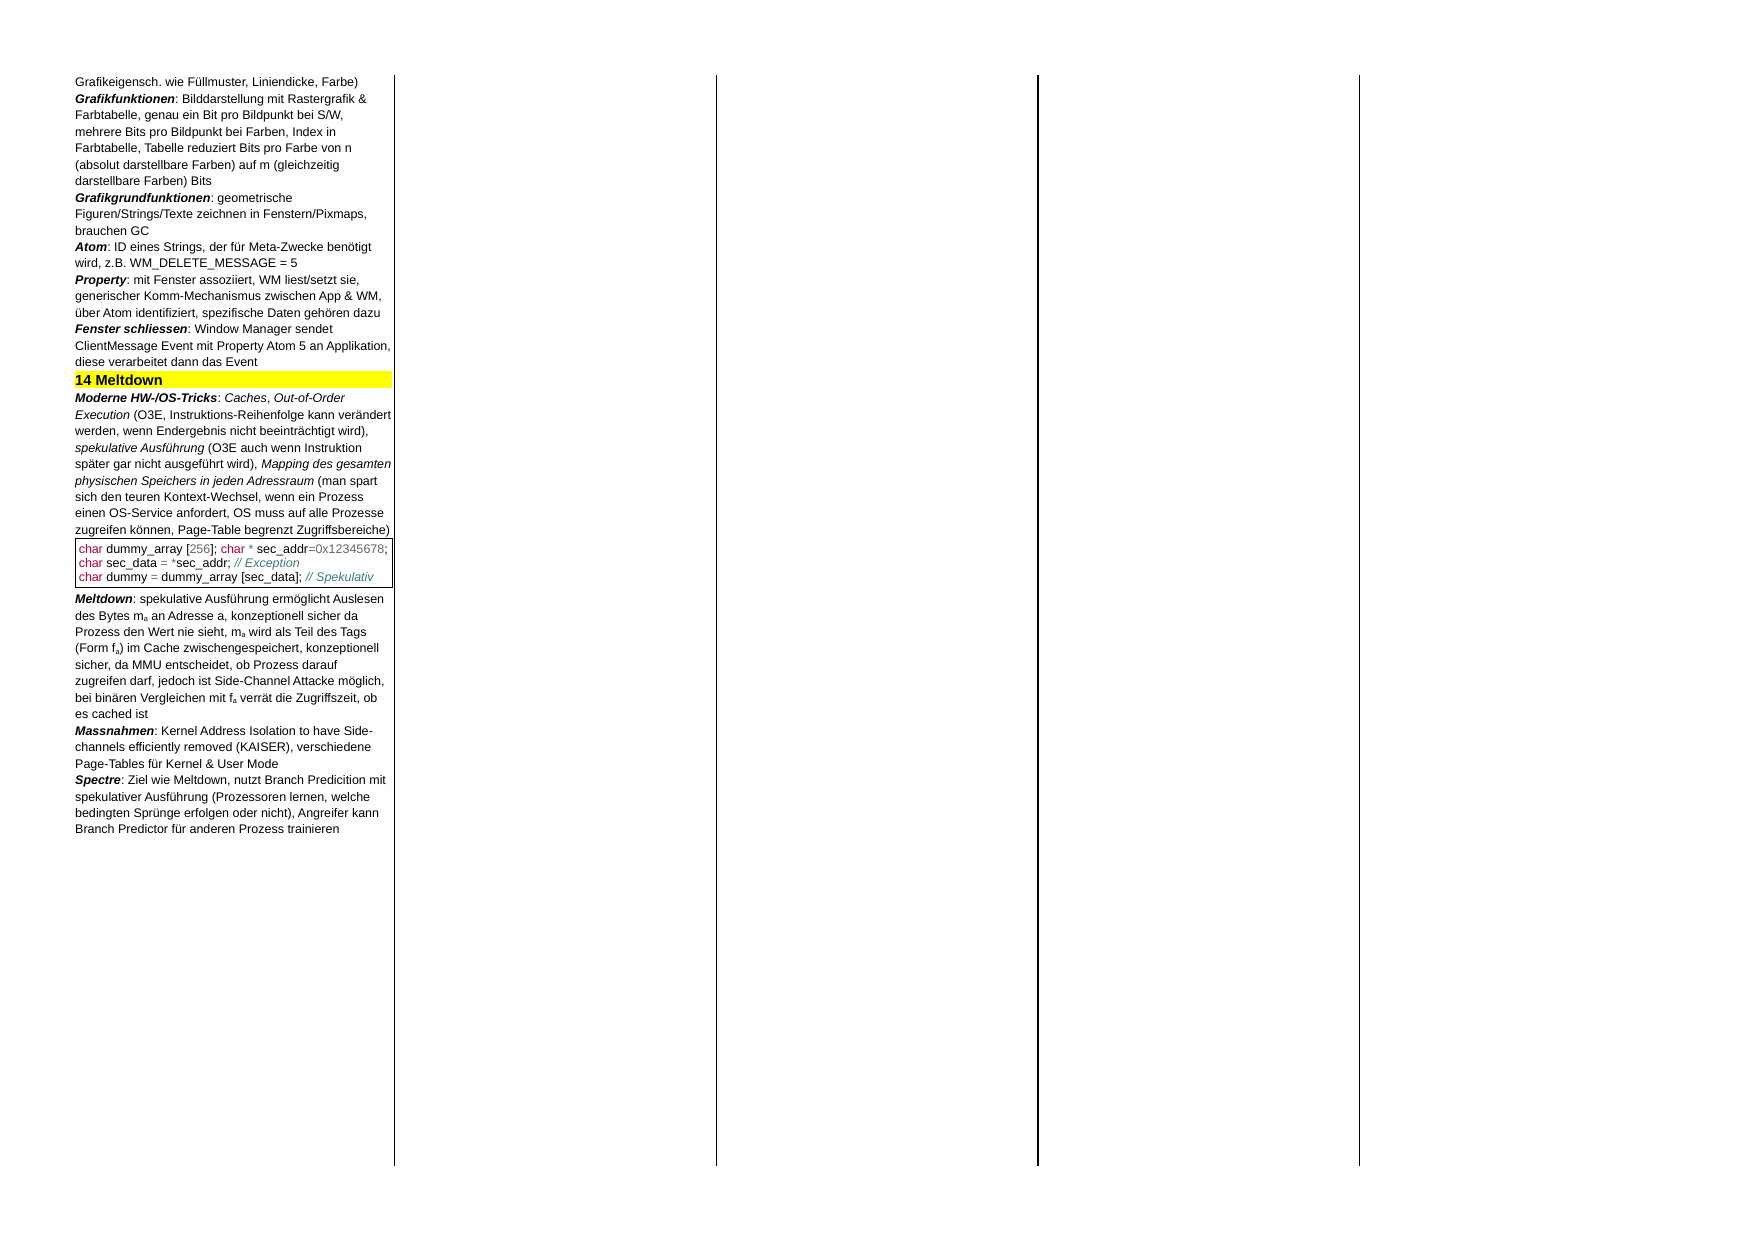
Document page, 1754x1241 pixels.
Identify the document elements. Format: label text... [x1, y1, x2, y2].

text Meltdown: spekulative Ausführung ermöglicht Auslesen des Bytes ma an Adresse a, konzeptionell sicher da Prozess den Wert nie sieht, ma wird als Teil des Tags (Form fa) im Cache zwischengespeichert, konzeptionell sicher, da MMU entscheidet, ob Prozess darauf zugreifen darf, jedoch ist Side-Channel Attacke möglich, bei binären Vergleichen mit fa verrät die Zugriffszeit, ob es cached ist [75, 588, 392, 721]
text Grafikgrundfunktionen: geometrische Figuren/Strings/Texte zeichnen in Fenstern/Pixmaps, brauchen GC [75, 190, 392, 237]
text char sec_data = *sec_addr; // Exception [78, 556, 389, 570]
text Fenster schliessen: Window Manager sendet ClientMessage Event mit Property Atom 5 an Applikation, diese verarbeitet dann das Event [75, 322, 392, 369]
text Grafikeigensch. wie Füllmuster, Liniendicke, Farbe) [75, 75, 392, 89]
text Moderne HW-/OS-Tricks: Caches, Out-of-Order Execution (O3E, Instruktions-Reihenfolge kann verändert werden, wenn Endergebnis nicht beeinträchtigt wird), spekulative Ausführung (O3E auch wenn Instruktion später gar nicht ausgeführt wird), Mapping des gesamten physischen Speichers in jeden Adressraum (man spart sich den teuren Kontext-Wechsel, wenn ein Prozess einen OS-Service anfordert, OS muss auf alle Prozesse zugreifen können, Page-Table begrenzt Zugriffsbereiche) [75, 391, 392, 537]
text [76, 539, 392, 587]
text Grafikfunktionen: Bilddarstellung mit Rastergrafik & Farbtabelle, genau ein Bit pro Bildpunkt bei S/W, mehrere Bits pro Bildpunkt bei Farben, Index in Farbtabelle, Tabelle reduziert Bits pro Farbe von n (absolut darstellbare Farben) auf m (gleichzeitig darstellbare Farben) Bits [75, 91, 392, 188]
text Spectre: Ziel wie Meltdown, nutzt Branch Predicition mit spekulativer Ausführung (Prozessoren lernen, welche bedingten Sprünge erfolgen oder nicht), Angreifer kann Branch Predictor für anderen Prozess trainieren [75, 773, 392, 836]
text Property: mit Fenster assoziiert, WM liest/setzt sie, generischer Komm-Mechanismus zwischen App & WM, über Atom identifiziert, spezifische Daten gehören dazu [75, 272, 392, 320]
text Atom: ID eines Strings, der für Meta-Zwecke benötigt wird, z.B. WM_DELETE_MESSAGE = 5 [75, 239, 392, 270]
subtitle Meltdown [75, 371, 392, 388]
text char dummy = dummy_array [sec_data]; // Spekulativ [78, 570, 389, 584]
text char dummy_array [256]; char * sec_addr=0x12345678; [78, 541, 389, 556]
text Massnahmen: Kernel Address Isolation to have Side-channels efficiently removed (KAISER), verschiedene Page-Tables für Kernel & User Mode [75, 723, 392, 771]
